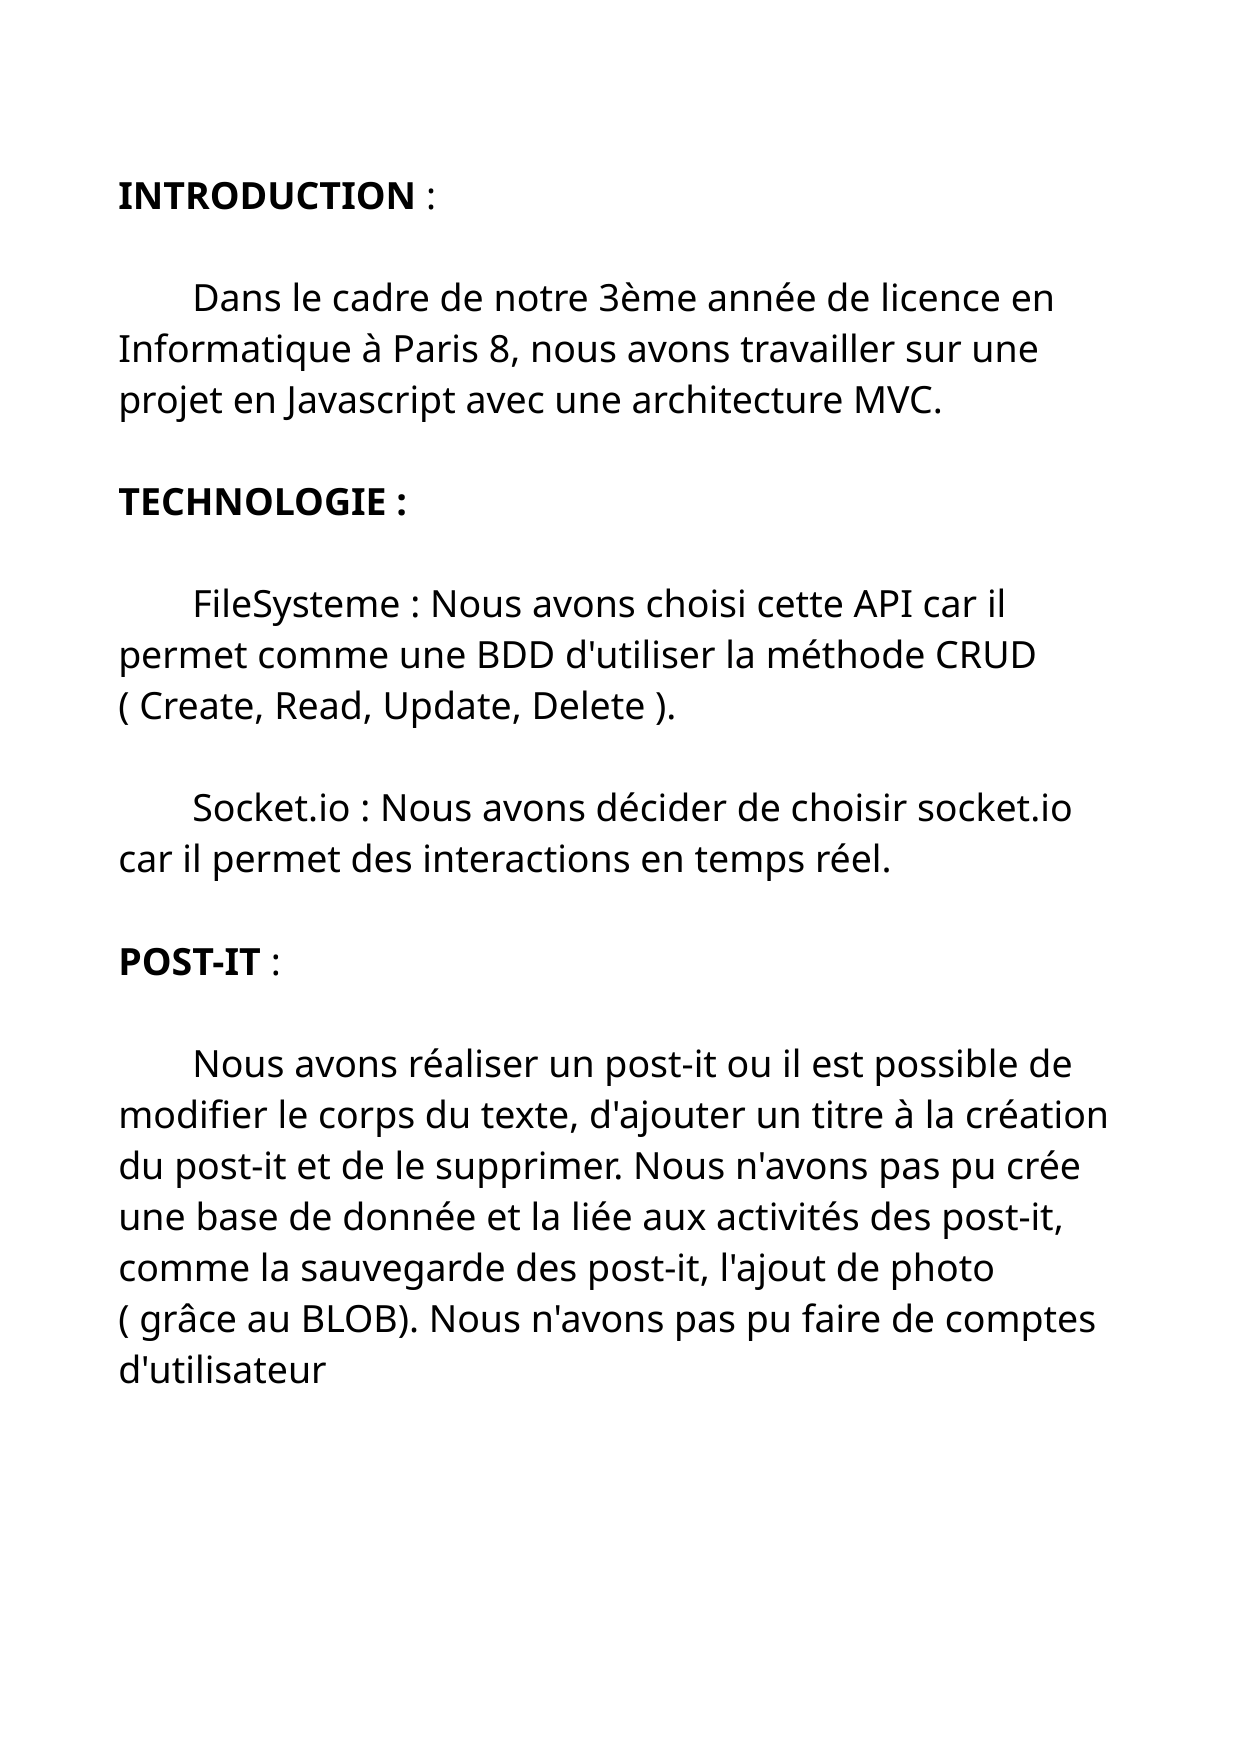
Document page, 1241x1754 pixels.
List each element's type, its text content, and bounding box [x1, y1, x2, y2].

text INTRODUCTION : [118, 169, 1122, 220]
text Dans le cadre de notre 3ème année de licence en Informatique à Paris 8, nous avons travailler sur une projet en Javascript avec une architecture MVC. [118, 271, 1122, 424]
text POST-IT : [118, 935, 1122, 986]
text Nous avons réaliser un post-it ou il est possible de modifier le corps du texte, d'ajouter un titre à la création du post-it et de le supprimer. Nous n'avons pas pu crée une base de donnée et la liée aux activités des post-it, comme la sauvegarde des post-it, l'ajout de photo ( grâce au BLOB). Nous n'avons pas pu faire de comptes d'utilisateur [118, 1037, 1122, 1394]
text FileSysteme : Nous avons choisi cette API car il permet comme une BDD d'utiliser la méthode CRUD ( Create, Read, Update, Delete ). [118, 577, 1122, 731]
text Socket.io : Nous avons décider de choisir socket.io car il permet des interactions en temps réel. [118, 782, 1122, 884]
text TECHNOLOGIE : [118, 475, 1122, 526]
